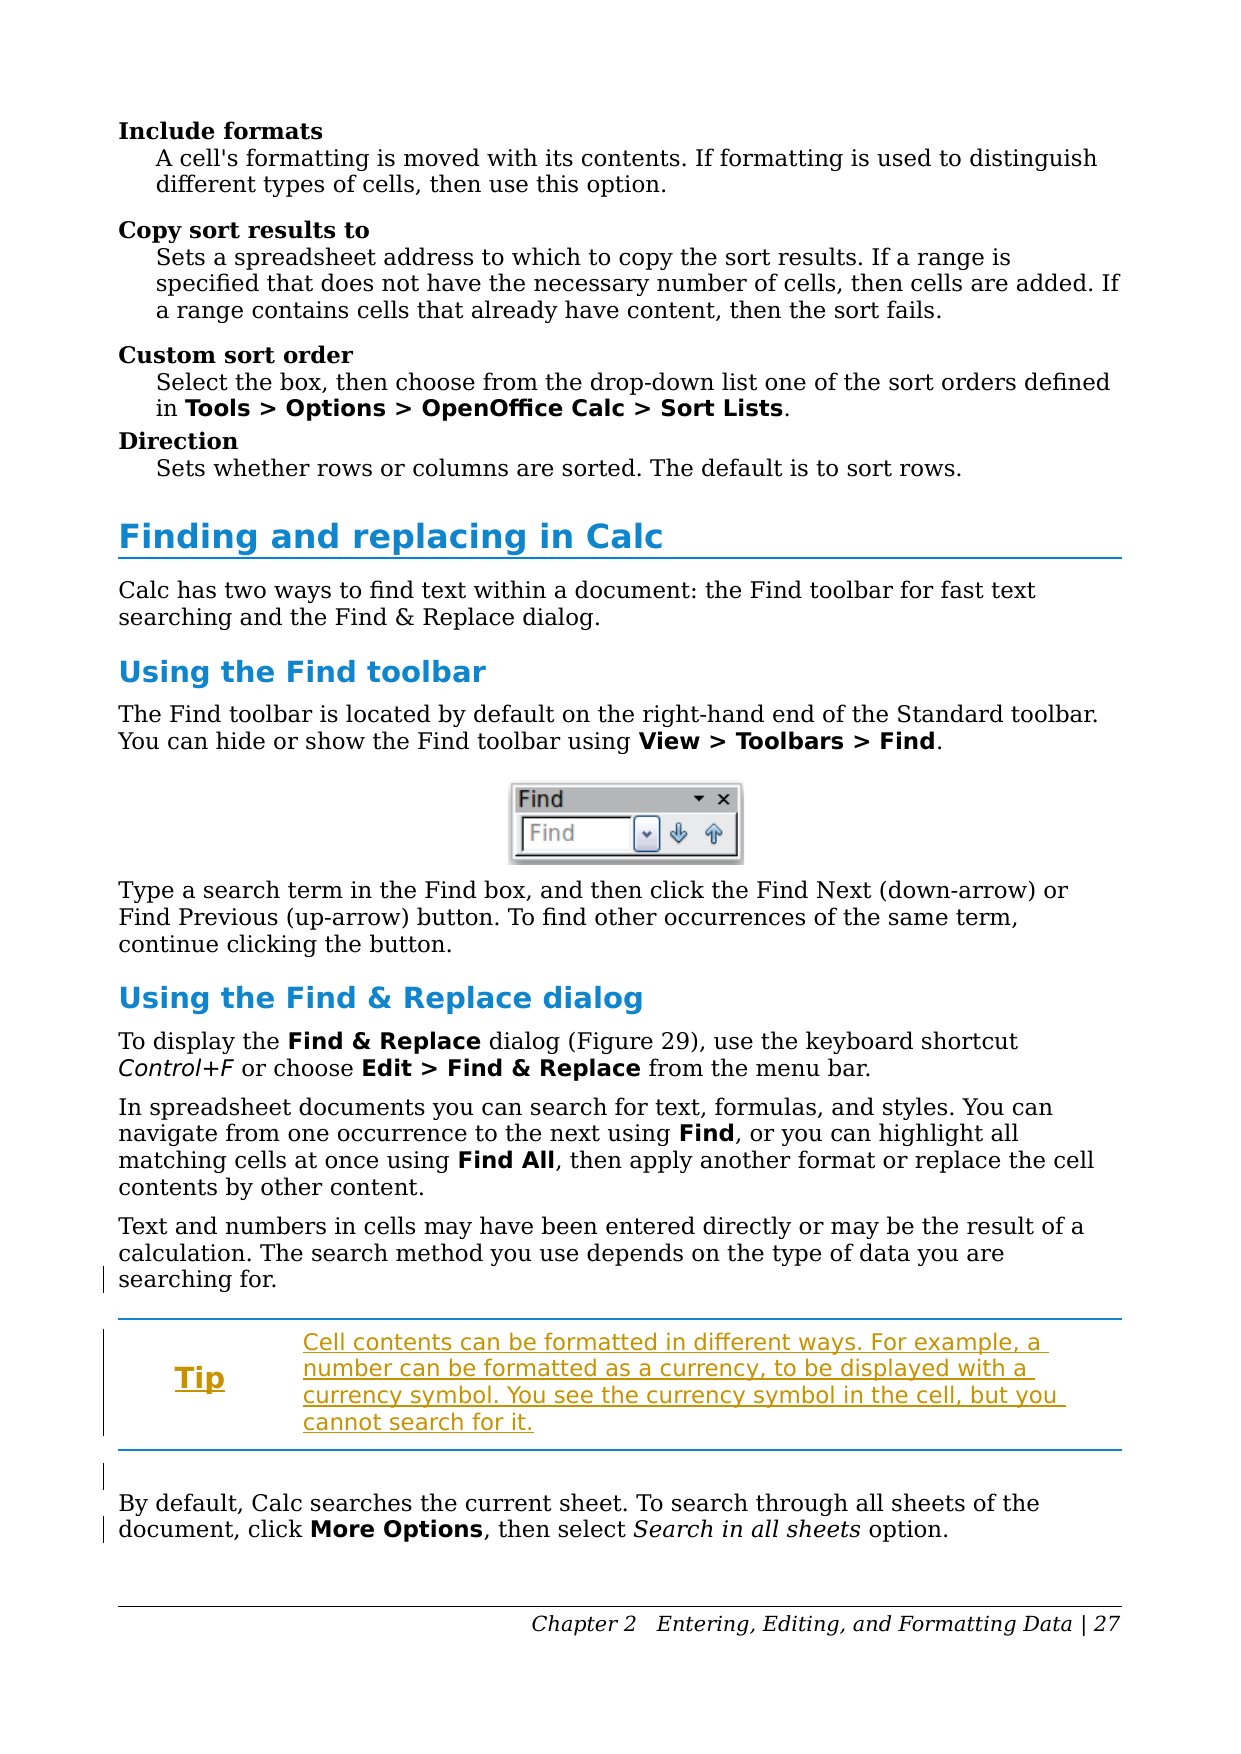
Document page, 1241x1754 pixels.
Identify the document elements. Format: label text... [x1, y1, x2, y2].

text Custom sort order [118, 342, 1122, 369]
text Copy sort results to [118, 217, 1122, 244]
text Select the box, then choose from the drop-down list one of the sort orders defined in Tools > Options > OpenOffice Calc > Sort Lists. [156, 369, 1122, 422]
text Sets a spreadsheet address to which to copy the sort results. If a range is specified that does not have the necessary number of cells, then cells are added. If a range contains cells that already have content, then the sort fails. [156, 244, 1122, 324]
text By default, Calc searches the current sheet. To search through all sheets of the document, click More Options, then select Search in all sheets option. [118, 1490, 1122, 1543]
text Sets whether rows or columns are sorted. The default is to sort rows. [156, 455, 1122, 482]
subtitle Using the Find toolbar [118, 655, 1122, 689]
text In spreadsheet documents you can search for text, formulas, and styles. You can navigate from one occurrence to the next using Find, or you can highlight all matching cells at once using Find All, then apply another format or replace the cell contents by other content. [118, 1094, 1122, 1201]
text Text and numbers in cells may have been entered directly or may be the result of a calculation. The search method you use depends on the type of data you are searching for. [118, 1213, 1122, 1293]
subtitle Finding and replacing in Calc [118, 518, 1122, 557]
text Calc has two ways to find text within a document: the Find toolbar for fast text searching and the Find & Replace dialog. [118, 578, 1122, 631]
table_header Tip [118, 1320, 281, 1449]
subtitle Using the Find & Replace dialog [118, 982, 1122, 1016]
text A cell's formatting is moved with its contents. If formatting is used to distinguish different types of cells, then use this option. [156, 145, 1122, 198]
text Direction [118, 428, 1122, 455]
text The Find toolbar is located by default on the right-hand end of the Standard toolbar. You can hide or show the Find toolbar using View > Toolbars > Find. [118, 702, 1122, 755]
text To display the Find & Replace dialog (Figure 29), use the keyboard shortcut Control+F or choose Edit > Find & Replace from the menu bar. [118, 1028, 1122, 1081]
text Include formats [118, 118, 1122, 145]
text Type a search term in the Find box, and then click the Find Next (down-arrow) or Find Previous (up-arrow) button. To find other occurrences of the same term, continue clicking the button. [118, 877, 1122, 957]
picture [507, 780, 745, 865]
table_header Cell contents can be formatted in different ways. For example, a number can be formatted as a currency, to be displayed with a currency symbol. You see the currency symbol in the cell, but you cannot search for it. [281, 1320, 1122, 1449]
